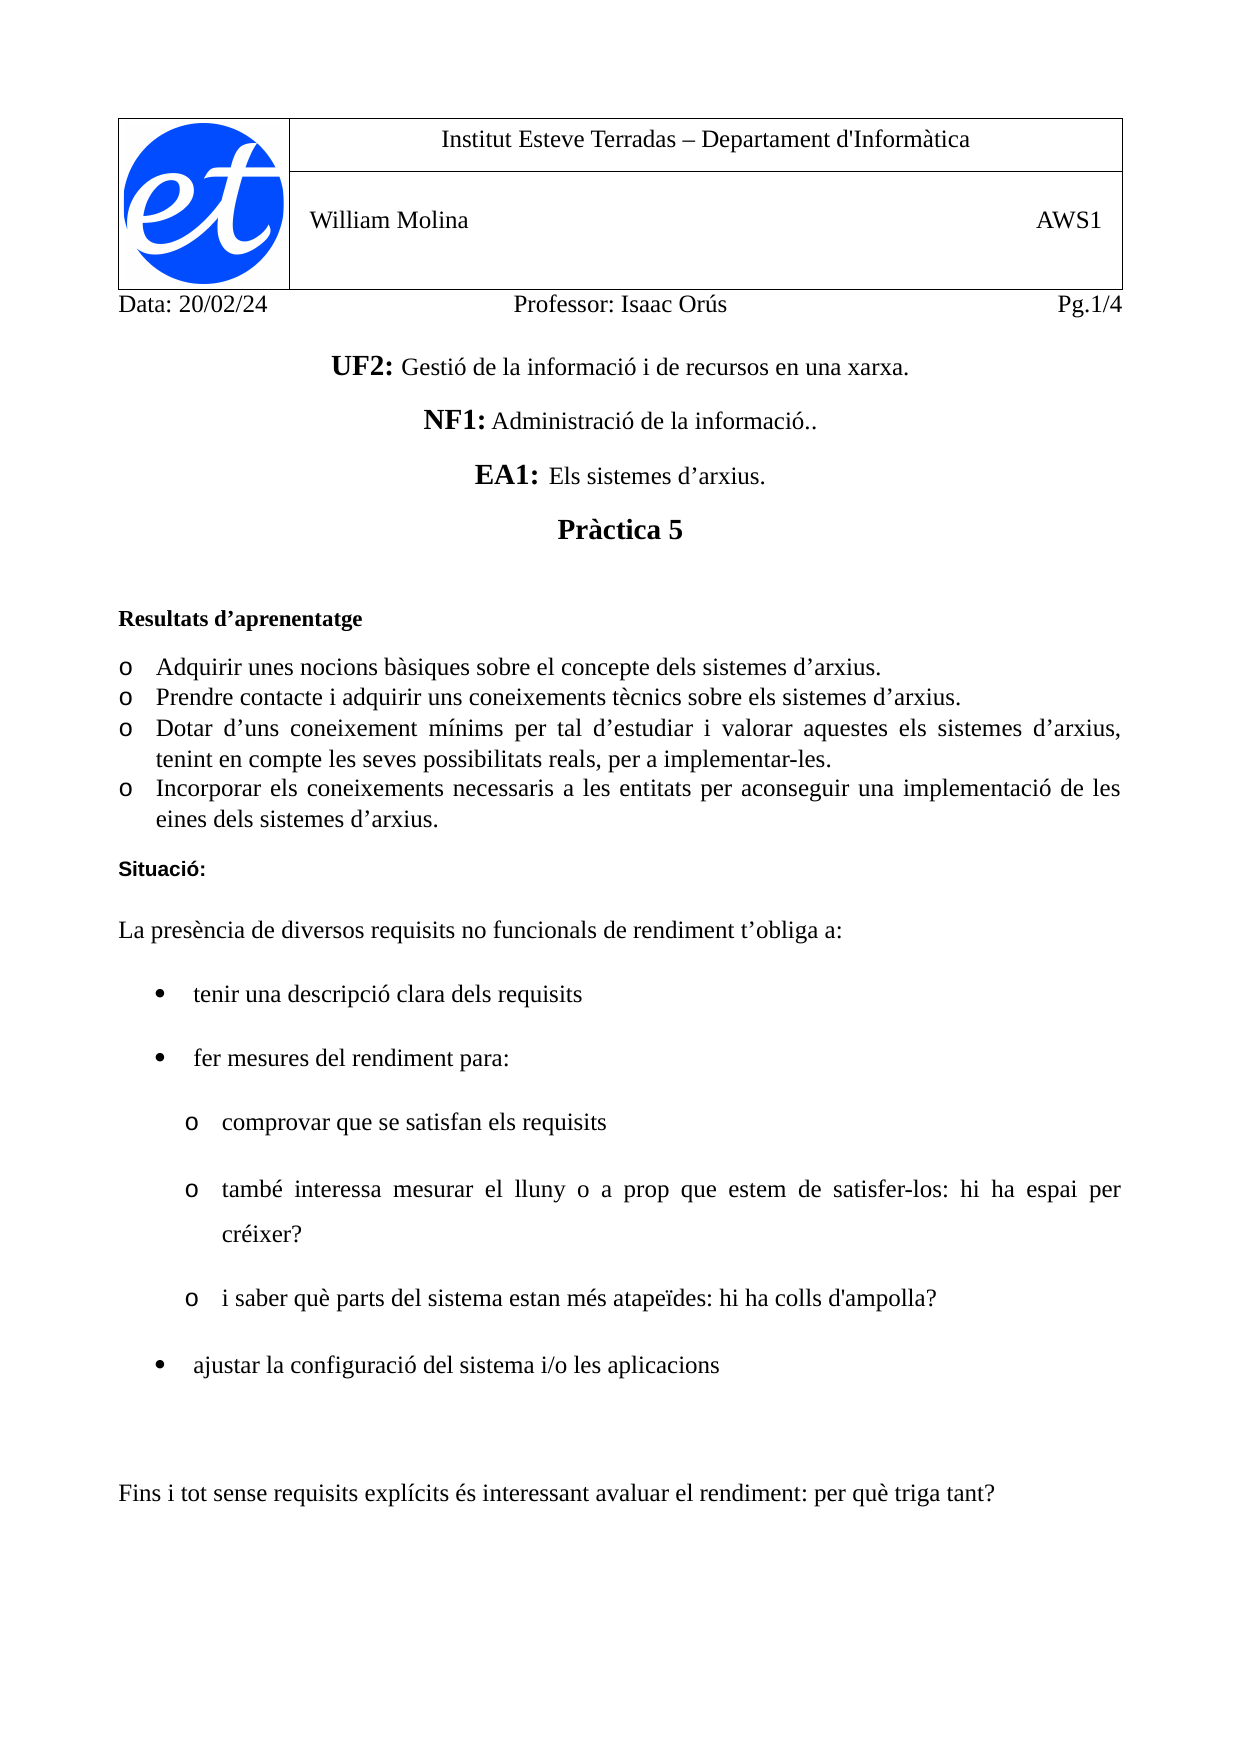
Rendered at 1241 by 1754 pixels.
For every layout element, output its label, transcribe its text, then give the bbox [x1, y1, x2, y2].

list fer mesures del rendiment para: [156, 1043, 1122, 1071]
list Incorporar els coneixements necessaris a les entitats per aconseguir una implementació de les eines dels sistemes d’arxius. [118, 773, 1122, 832]
list tenir una descripció clara dels requisits [156, 979, 1122, 1007]
list Adquirir unes nocions bàsiques sobre el concepte dels sistemes d’arxius. [118, 652, 1122, 682]
picture [123, 123, 284, 284]
list també interessa mesurar el lluny o a prop que estem de satisfer-los: hi ha espai per créixer? [184, 1174, 1122, 1248]
text EA1: Els sistemes d’arxius. [118, 457, 1122, 491]
text Fins i tot sense requisits explícits és interessant avaluar el rendiment: per què triga tant? [118, 1478, 1122, 1507]
list Dotar d’uns coneixement mínims per tal d’estudiar i valorar aquestes els sistemes d’arxius, tenint en compte les seves possibilitats reals, per a implementar-les. [118, 713, 1122, 773]
text Pràctica 5 [118, 512, 1122, 546]
text UF2: Gestió de la informació i de recursos en una xarxa. [118, 348, 1122, 381]
text La presència de diversos requisits no funcionals de rendiment t’obliga a: [118, 915, 1122, 943]
list i saber què parts del sistema estan més atapeïdes: hi ha colls d'ampolla? [184, 1283, 1122, 1314]
text Situació: [118, 856, 1122, 880]
list Prendre contacte i adquirir uns coneixements tècnics sobre els sistemes d’arxius. [118, 682, 1122, 713]
text Resultats d’aprenentatge [118, 605, 1122, 632]
list ajustar la configuració del sistema i/o les aplicacions [156, 1350, 1122, 1379]
list comprovar que se satisfan els requisits [184, 1107, 1122, 1137]
text NF1: Administració de la informació.. [118, 402, 1122, 436]
